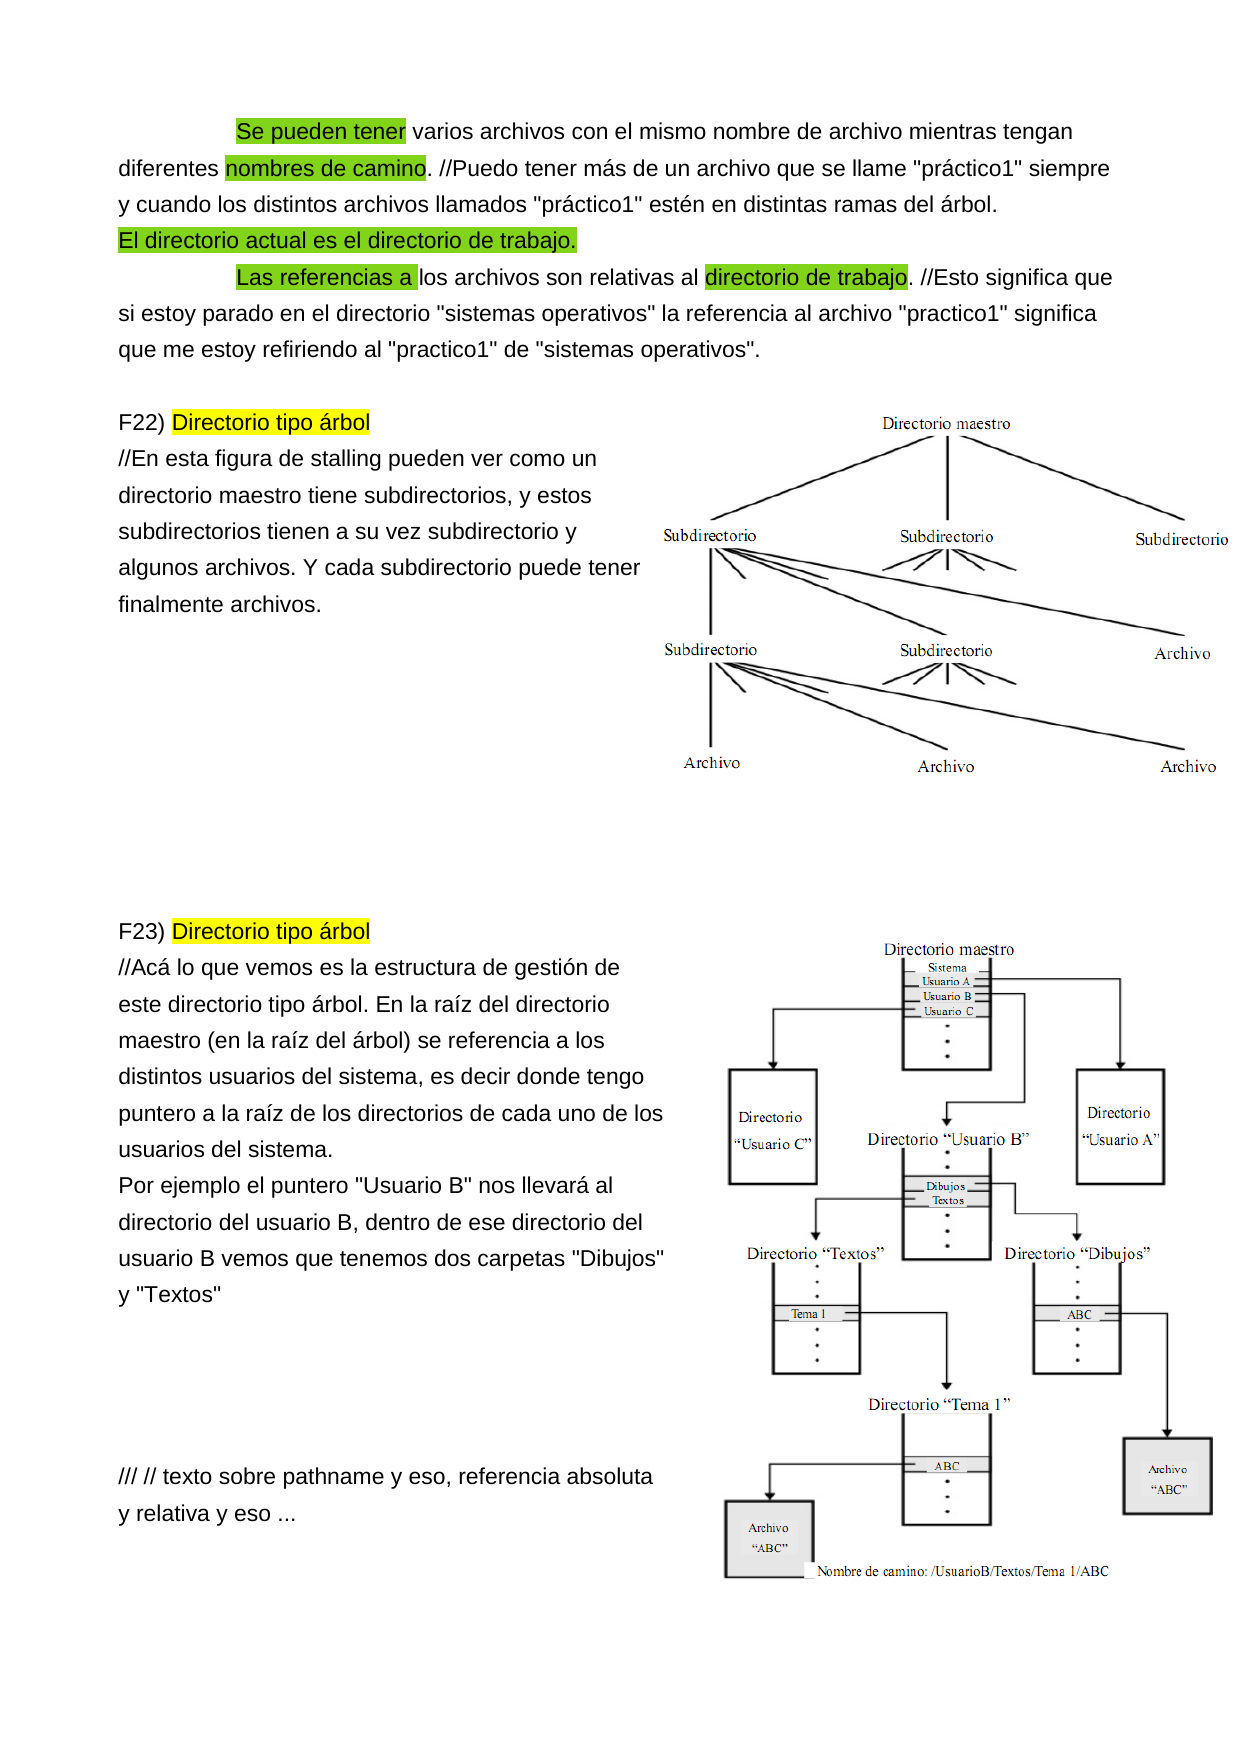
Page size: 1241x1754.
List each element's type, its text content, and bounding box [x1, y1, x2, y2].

text F22) Directorio tipo árbol [118, 409, 652, 435]
text Se pueden tener varios archivos con el mismo nombre de archivo mientras tengan diferentes nombres de camino. //Puedo tener más de un archivo que se llame "práctico1" siempre y cuando los distintos archivos llamados "práctico1" estén en distintas ramas del árbol. [118, 118, 1122, 217]
text //En esta figura de stalling pueden ver como un directorio maestro tiene subdirectorios, y estos subdirectorios tienen a su vez subdirectorio y algunos archivos. Y cada subdirectorio puede tener finalmente archivos. [118, 445, 652, 617]
text /// // texto sobre pathname y eso, referencia absoluta y relativa y eso ... [118, 1463, 667, 1526]
text //Acá lo que vemos es la estructura de gestión de este directorio tipo árbol. En la raíz del directorio maestro (en la raíz del árbol) se referencia a los distintos usuarios del sistema, es decir donde tengo puntero a la raíz de los directorios de cada uno de los usuarios del sistema. [118, 954, 667, 1162]
text El directorio actual es el directorio de trabajo. [118, 227, 1122, 253]
picture [652, 399, 1240, 791]
text F23) Directorio tipo árbol [118, 918, 1122, 944]
text Las referencias a los archivos son relativas al directorio de trabajo. //Esto significa que si estoy parado en el directorio "sistemas operativos" la referencia al archivo "practico1" significa que me estoy refiriendo al "practico1" de "sistemas operativos". [118, 263, 1122, 363]
text Por ejemplo el puntero "Usuario B" nos llevará al directorio del usuario B, dentro de ese directorio del usuario B vemos que tenemos dos carpetas "Dibujos" y "Textos" [118, 1172, 667, 1308]
picture [667, 931, 1240, 1591]
